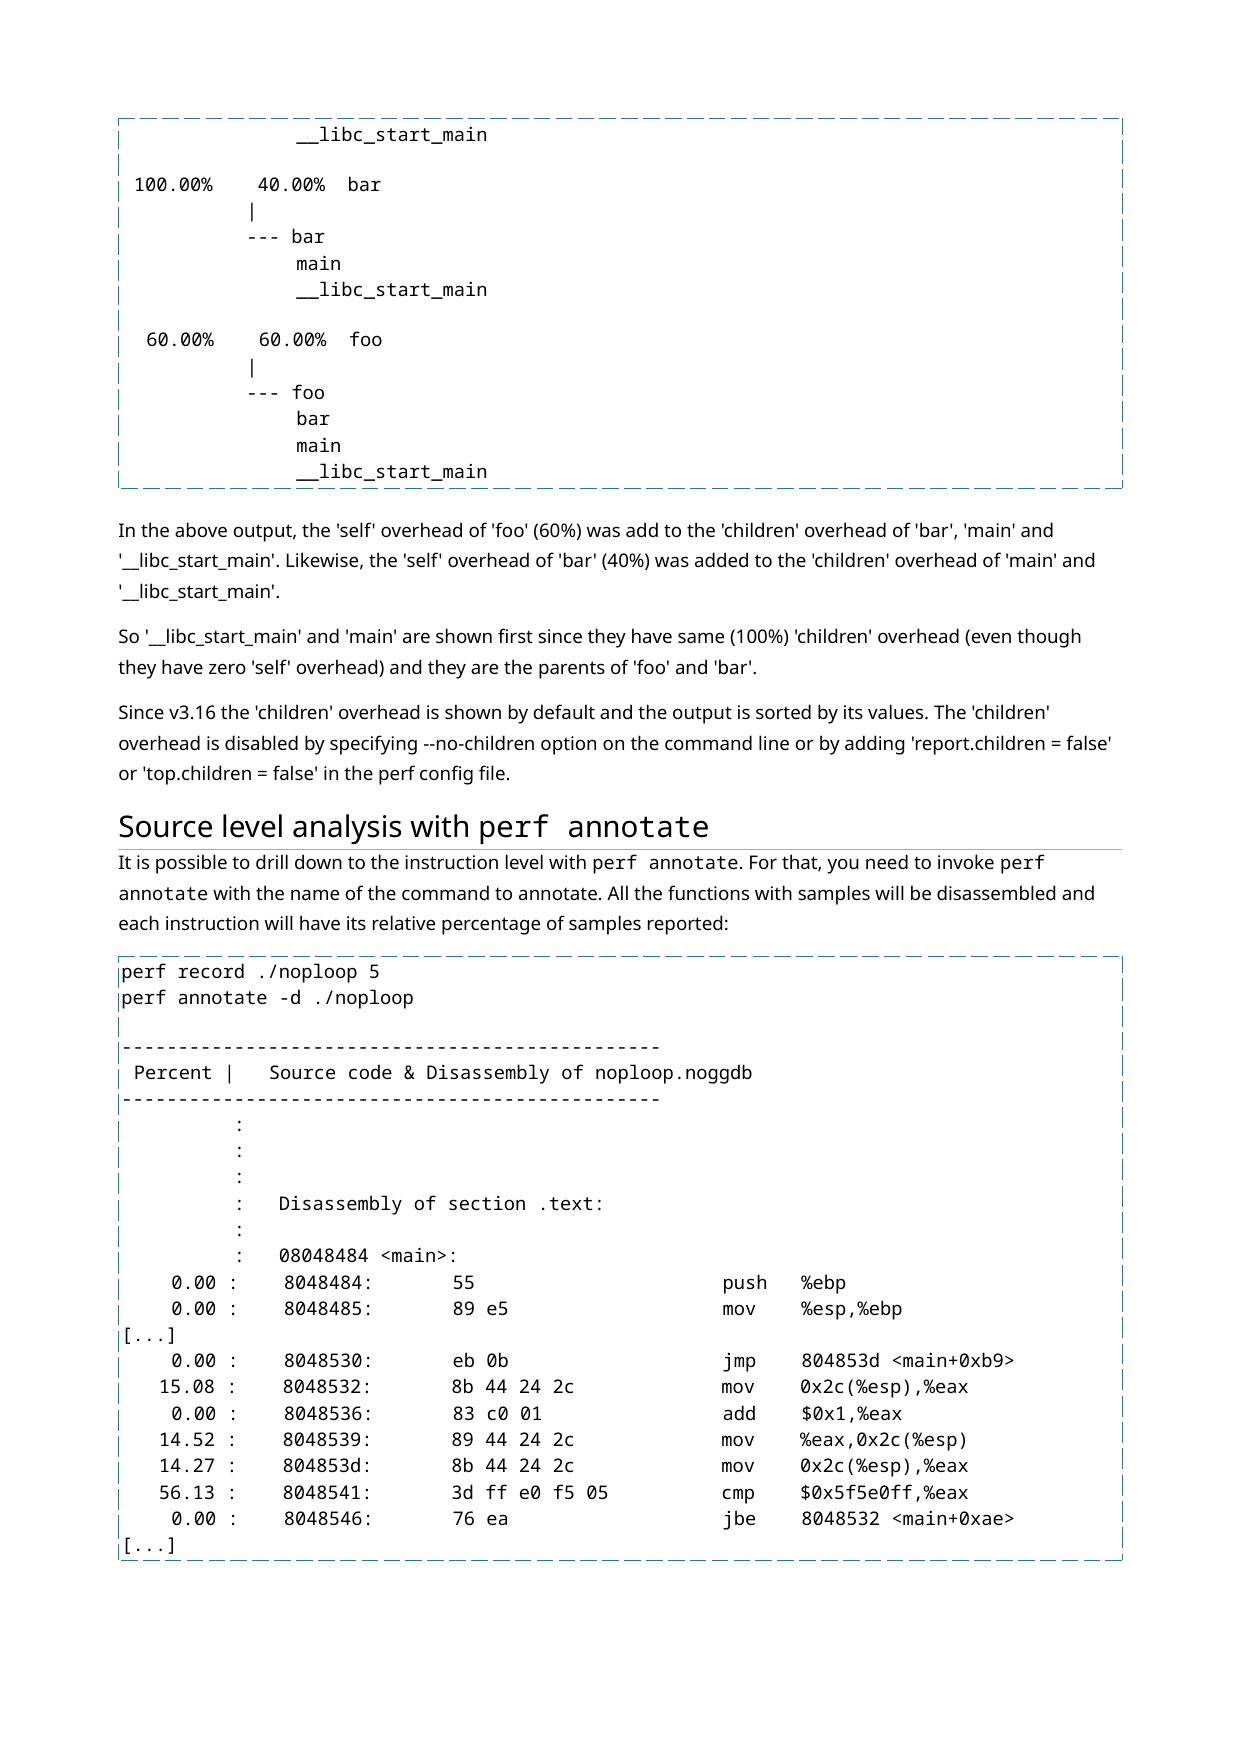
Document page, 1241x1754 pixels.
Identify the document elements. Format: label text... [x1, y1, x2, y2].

text __libc_start_main [118, 118, 1122, 147]
text 100.00% 40.00% bar [118, 168, 1122, 194]
text ------------------------------------------------ [118, 1031, 1122, 1056]
text perf annotate -d ./noploop [118, 981, 1122, 1010]
text : Disassembly of section .text: [118, 1187, 1122, 1213]
text main [118, 429, 1122, 455]
text __libc_start_main [118, 455, 1122, 488]
text 0.00 : 8048484: 55 push %ebp [118, 1266, 1122, 1292]
text 0.00 : 8048546: 76 ea jbe 8048532 <main+0xae> [118, 1502, 1122, 1529]
text 14.52 : 8048539: 89 44 24 2c mov %eax,0x2c(%esp) [118, 1423, 1122, 1450]
text ------------------------------------------------ [118, 1082, 1122, 1108]
text [...] [118, 1319, 1122, 1344]
subtitle Source level analysis with perf annotate [118, 806, 1122, 849]
text : [118, 1161, 1122, 1187]
text 0.00 : 8048485: 89 e5 mov %esp,%ebp [118, 1292, 1122, 1319]
text 56.13 : 8048541: 3d ff e0 f5 05 cmp $0x5f5e0ff,%eax [118, 1476, 1122, 1502]
text 60.00% 60.00% foo [118, 323, 1122, 350]
text __libc_start_main [118, 273, 1122, 303]
text | [118, 350, 1122, 376]
text So '__libc_start_main' and 'main' are shown first since they have same (100%) 'children' overhead (even though they have zero 'self' overhead) and they are the parents of 'foo' and 'bar'. [118, 624, 1122, 680]
text --- bar [118, 221, 1122, 247]
text main [118, 247, 1122, 273]
text 0.00 : 8048536: 83 c0 01 add $0x1,%eax [118, 1397, 1122, 1423]
text : [118, 1134, 1122, 1161]
text Percent | Source code & Disassembly of noploop.noggdb [118, 1056, 1122, 1082]
text --- foo [118, 376, 1122, 403]
text 0.00 : 8048530: eb 0b jmp 804853d <main+0xb9> [118, 1344, 1122, 1371]
text [...] [118, 1529, 1122, 1560]
text 15.08 : 8048532: 8b 44 24 2c mov 0x2c(%esp),%eax [118, 1371, 1122, 1397]
text : [118, 1213, 1122, 1240]
text It is possible to drill down to the instruction level with perf annotate. For that, you need to invoke perf annotate with the name of the command to annotate. All the functions with samples will be disassembled and each instruction will have its relative percentage of samples reported: [118, 850, 1122, 936]
text : 08048484 <main>: [118, 1240, 1122, 1266]
text 14.27 : 804853d: 8b 44 24 2c mov 0x2c(%esp),%eax [118, 1450, 1122, 1476]
text In the above output, the 'self' overhead of 'foo' (60%) was add to the 'children' overhead of 'bar', 'main' and '__libc_start_main'. Likewise, the 'self' overhead of 'bar' (40%) was added to the 'children' overhead of 'main' and '__libc_start_main'. [118, 517, 1122, 604]
text | [118, 194, 1122, 221]
text bar [118, 403, 1122, 429]
text perf record ./noploop 5 [118, 956, 1122, 981]
text : [118, 1108, 1122, 1134]
text Since v3.16 the 'children' overhead is shown by default and the output is sorted by its values. The 'children' overhead is disabled by specifying --no-children option on the command line or by adding 'report.children = false' or 'top.children = false' in the perf config file. [118, 699, 1122, 786]
